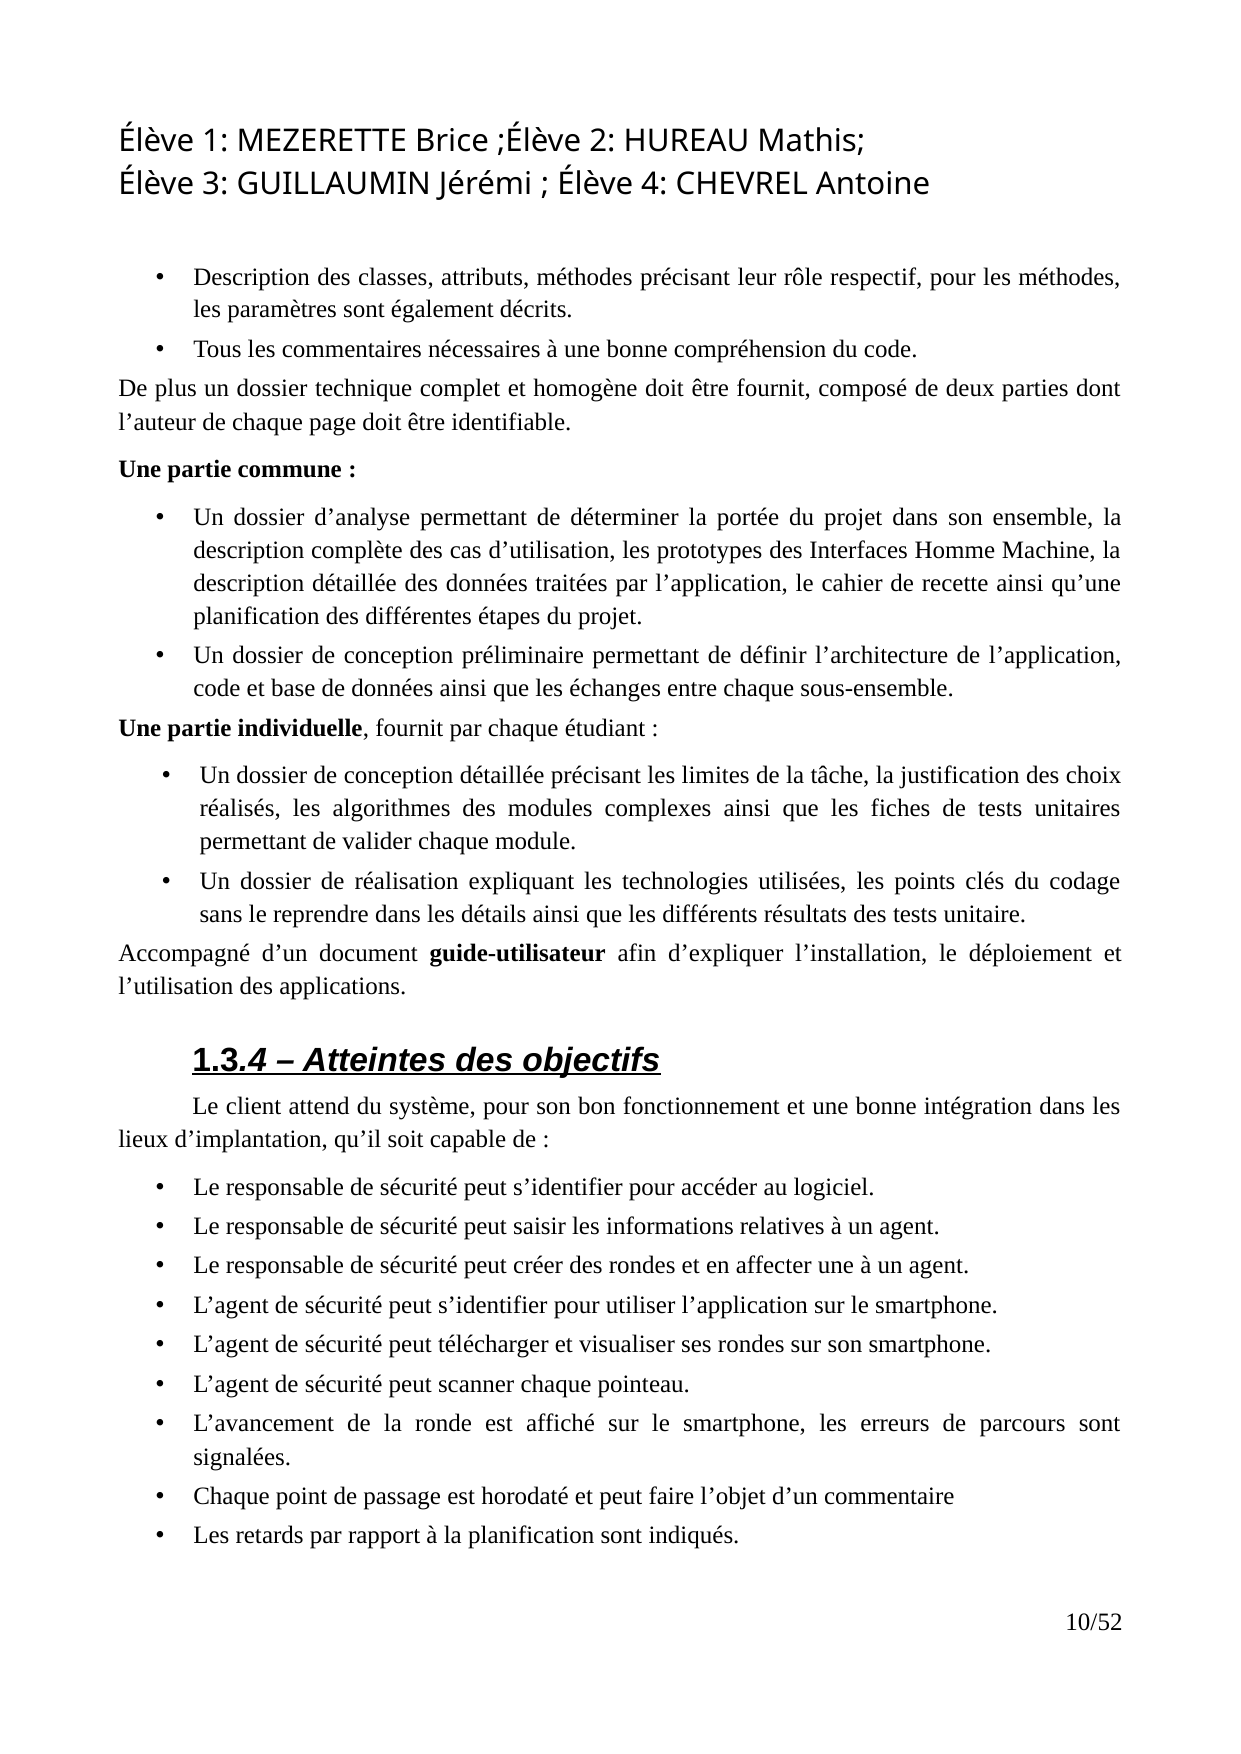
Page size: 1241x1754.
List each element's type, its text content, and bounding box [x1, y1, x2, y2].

list Un dossier d’analyse permettant de déterminer la portée du projet dans son ensemble, la description complète des cas d’utilisation, les prototypes des Interfaces Homme Machine, la description détaillée des données traitées par l’application, le cahier de recette ainsi qu’une planification des différentes étapes du projet. [156, 502, 1122, 629]
list L’agent de sécurité peut s’identifier pour utiliser l’application sur le smartphone. [156, 1290, 1122, 1319]
list Tous les commentaires nécessaires à une bonne compréhension du code. [156, 334, 1122, 363]
list Description des classes, attributs, méthodes précisant leur rôle respectif, pour les méthodes, les paramètres sont également décrits. [156, 262, 1122, 323]
text Une partie individuelle, fournit par chaque étudiant : [118, 713, 1122, 742]
list Les retards par rapport à la planification sont indiqués. [156, 1521, 1122, 1549]
list L’avancement de la ronde est affiché sur le smartphone, les erreurs de parcours sont signalées. [156, 1408, 1122, 1470]
text Le client attend du système, pour son bon fonctionnement et une bonne intégration dans les lieux d’implantation, qu’il soit capable de : [118, 1091, 1122, 1153]
list Un dossier de conception détaillée précisant les limites de la tâche, la justification des choix réalisés, les algorithmes des modules complexes ainsi que les fiches de tests unitaires permettant de valider chaque module. [162, 760, 1122, 855]
list Un dossier de réalisation expliquant les technologies utilisées, les points clés du codage sans le reprendre dans les détails ainsi que les différents résultats des tests unitaire. [162, 866, 1122, 928]
text Accompagné d’un document guide-utilisateur afin d’expliquer l’installation, le déploiement et l’utilisation des applications. [118, 938, 1122, 1000]
list Chaque point de passage est horodaté et peut faire l’objet d’un commentaire [156, 1481, 1122, 1510]
list Le responsable de sécurité peut saisir les informations relatives à un agent. [156, 1211, 1122, 1240]
list L’agent de sécurité peut scanner chaque pointeau. [156, 1369, 1122, 1398]
list Le responsable de sécurité peut s’identifier pour accéder au logiciel. [156, 1172, 1122, 1200]
list Le responsable de sécurité peut créer des rondes et en affecter une à un agent. [156, 1251, 1122, 1279]
text Une partie commune : [118, 454, 1122, 483]
list L’agent de sécurité peut télécharger et visualiser ses rondes sur son smartphone. [156, 1329, 1122, 1358]
subtitle 1.3.4 – Atteintes des objectifs [118, 1040, 1122, 1078]
list Un dossier de conception préliminaire permettant de définir l’architecture de l’application, code et base de données ainsi que les échanges entre chaque sous-ensemble. [156, 640, 1122, 702]
text De plus un dossier technique complet et homogène doit être fournit, composé de deux parties dont l’auteur de chaque page doit être identifiable. [118, 373, 1122, 435]
